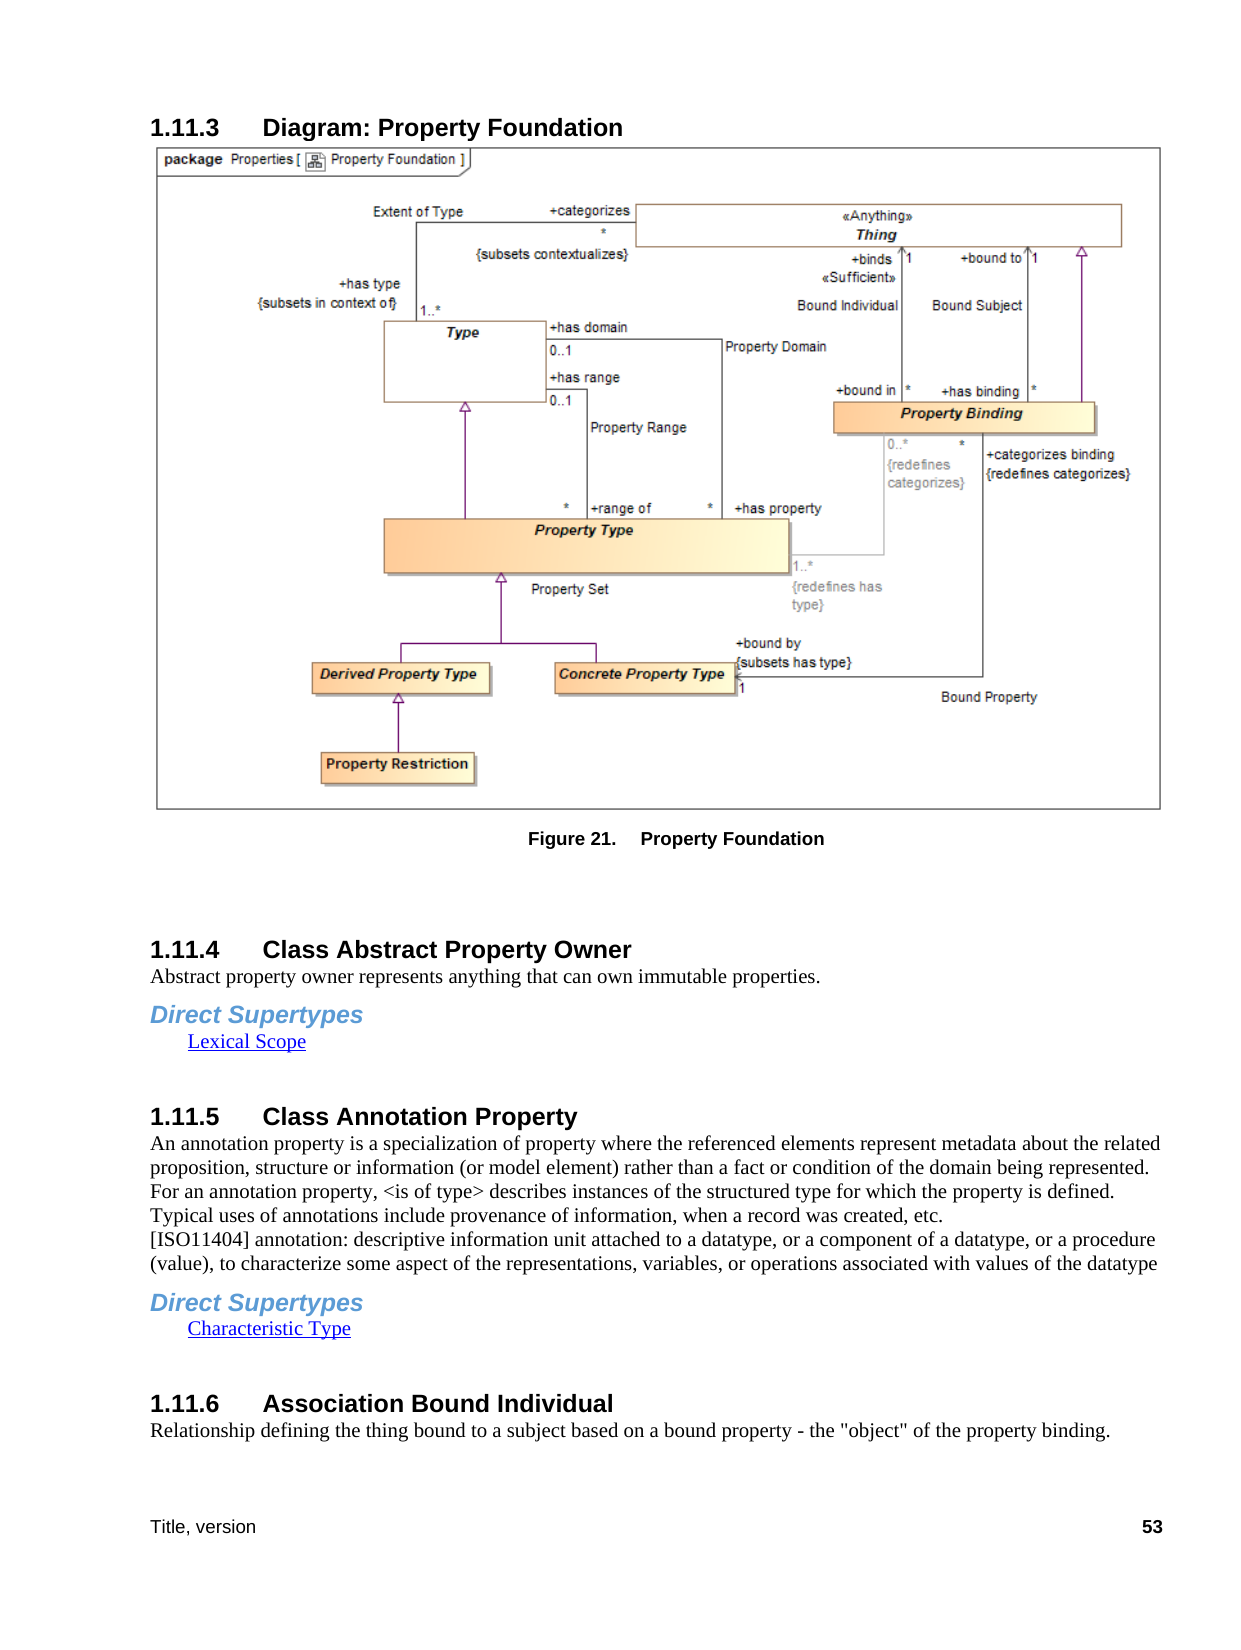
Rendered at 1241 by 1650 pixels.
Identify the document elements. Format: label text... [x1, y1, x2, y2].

picture [150, 141, 1166, 815]
subtitle Class Abstract Property Owner [150, 935, 1165, 963]
text Relationship defining the thing bound to a subject based on a bound property - the "object" of the property binding. [150, 1418, 1165, 1442]
text Characteristic Type [187, 1316, 1165, 1340]
subtitle Direct Supertypes [150, 1000, 1165, 1029]
list Property Foundation [187, 828, 1165, 849]
subtitle Direct Supertypes [150, 1288, 1165, 1316]
text Lexical Scope [187, 1029, 1165, 1053]
text An annotation property is a specialization of property where the referenced elements represent metadata about the related proposition, structure or information (or model element) rather than a fact or condition of the domain being represented. For an annotation property, <is of type> describes instances of the structured type for which the property is defined. Typical uses of annotations include provenance of information, when a record was created, etc. [ISO11404] annotation: descriptive information unit attached to a datatype, or a component of a datatype, or a procedure (value), to characterize some aspect of the representations, variables, or operations associated with values of the datatype [150, 1131, 1165, 1275]
subtitle Class Annotation Property [150, 1102, 1165, 1131]
subtitle Association Bound Individual [150, 1389, 1165, 1418]
text Abstract property owner represents anything that can own immutable properties. [150, 963, 1165, 988]
subtitle Diagram: Property Foundation [150, 112, 1165, 141]
